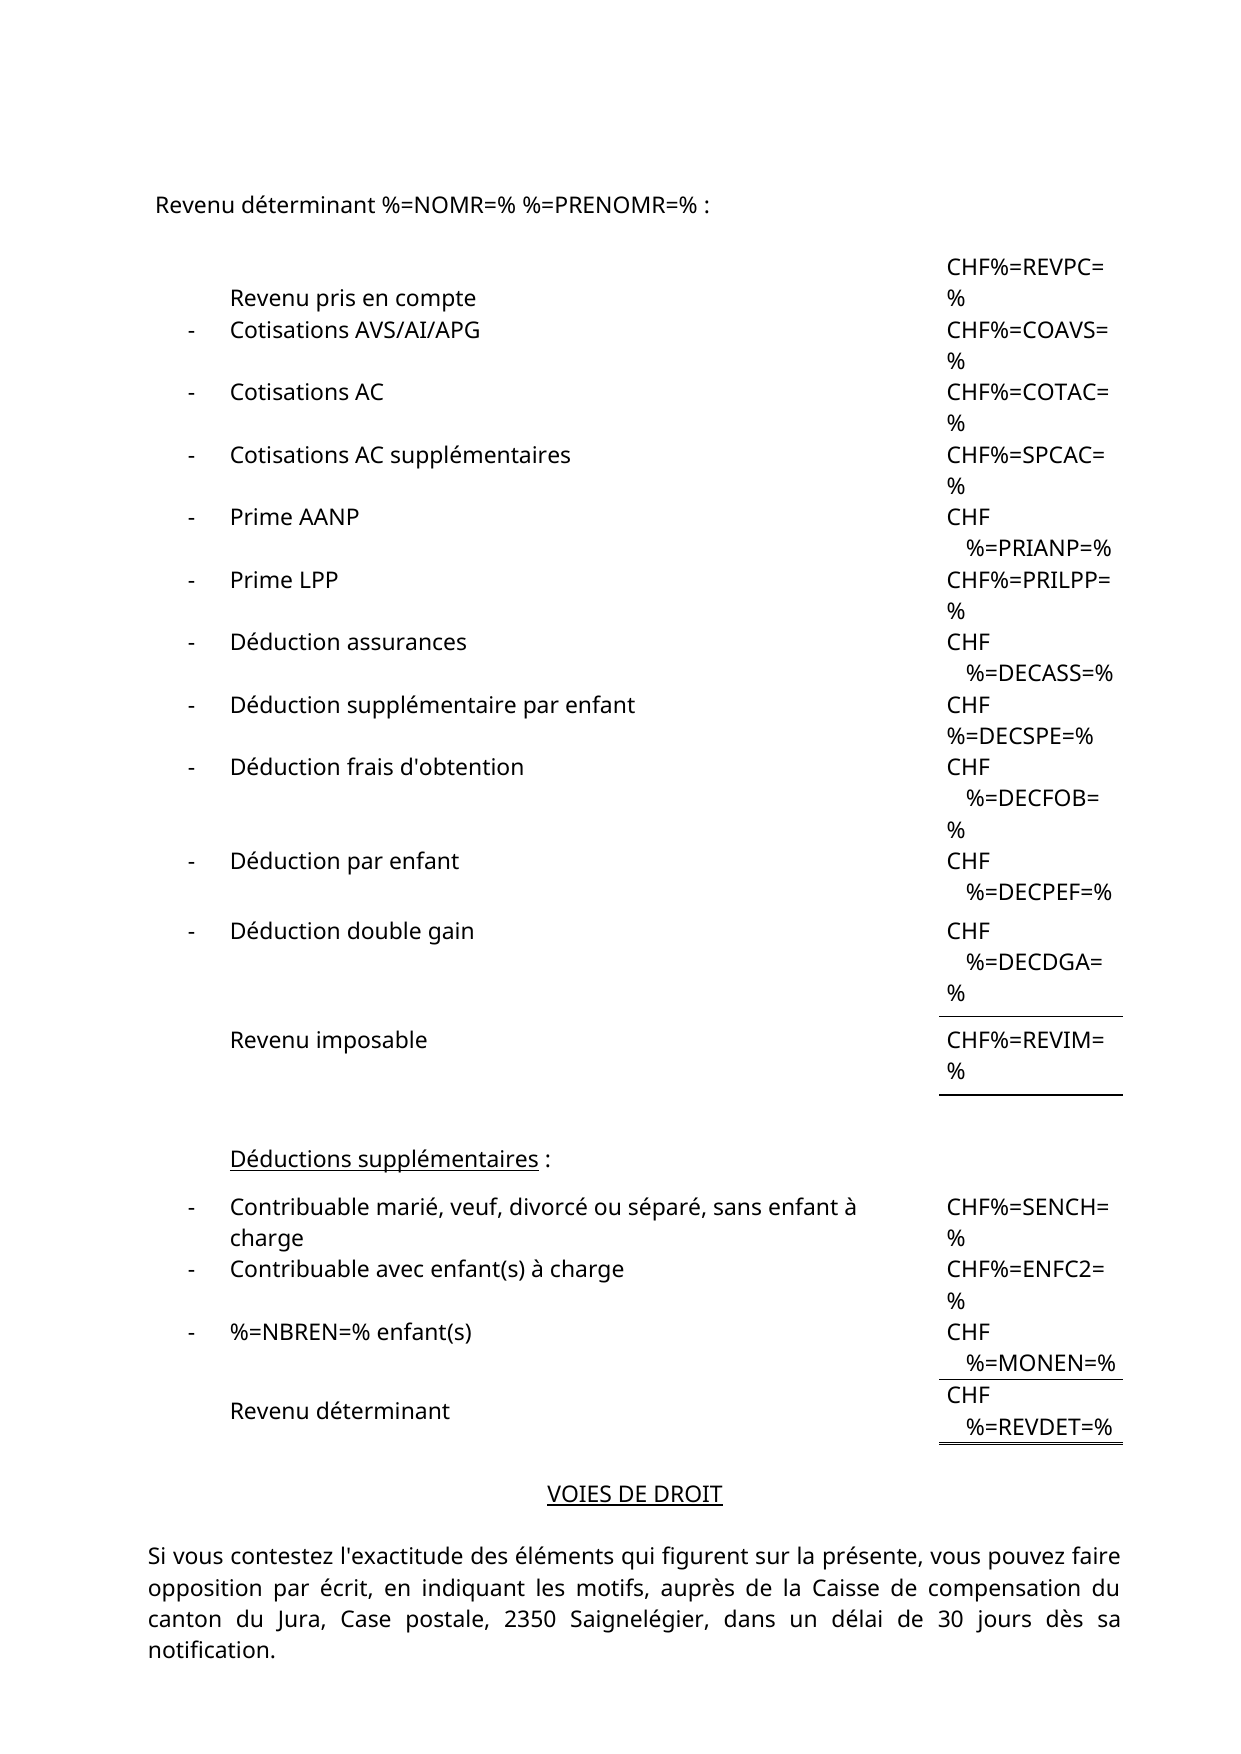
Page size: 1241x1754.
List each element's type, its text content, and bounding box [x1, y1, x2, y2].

table_cell CHF %=PRIANP=% [939, 501, 1123, 563]
table_cell CHF %=MONEN=% [939, 1316, 1123, 1378]
table_cell [148, 251, 180, 313]
table_cell CHF %=DECDGA=% [939, 907, 1123, 1016]
table_cell [148, 689, 180, 751]
table_cell [180, 1127, 222, 1191]
table_cell Prime AANP [222, 501, 939, 563]
table_cell %=NBREN=% enfant(s) [222, 1316, 939, 1378]
table_cell Contribuable avec enfant(s) à charge [222, 1254, 939, 1316]
table_cell Déductions supplémentaires : [222, 1127, 1123, 1191]
table_cell [148, 1127, 180, 1191]
table_cell CHF %=REVPC=% [939, 251, 1123, 313]
table_cell [148, 1016, 180, 1094]
table_cell [180, 1379, 222, 1442]
table_cell Déduction assurances [222, 626, 939, 688]
table_cell Déduction frais d'obtention [222, 751, 939, 845]
table_header Revenu déterminant %=NOMR=% %=PRENOMR=% : [148, 189, 1123, 251]
table_cell - [180, 376, 222, 438]
table_cell [148, 501, 180, 563]
table_cell [148, 564, 180, 626]
table_cell [180, 1016, 222, 1094]
table_cell - [180, 751, 222, 845]
table_cell [148, 907, 180, 1016]
table_cell [939, 1096, 1123, 1127]
table_cell - [180, 907, 222, 1016]
table_cell CHF %=SPCAC=% [939, 439, 1123, 501]
table_cell - [180, 689, 222, 751]
table_cell - [180, 1316, 222, 1378]
table_cell - [180, 1254, 222, 1316]
table_cell - [180, 564, 222, 626]
table_cell CHF %=DECASS=% [939, 626, 1123, 688]
table_cell Déduction supplémentaire par enfant [222, 689, 939, 751]
table_cell [148, 1316, 180, 1378]
table_cell - [180, 1191, 222, 1253]
table_cell [180, 1094, 222, 1127]
table_cell Cotisations AVS/AI/APG [222, 314, 939, 376]
table_cell [148, 1379, 180, 1442]
table_cell [148, 314, 180, 376]
table_cell CHF %=SENCH=% [939, 1191, 1123, 1253]
table_cell - [180, 626, 222, 688]
table_cell Revenu imposable [222, 1016, 939, 1094]
table_cell CHF %=DECPEF=% [939, 845, 1123, 907]
table_cell CHF %=COTAC=% [939, 376, 1123, 438]
table_cell Déduction double gain [222, 907, 939, 1016]
table_cell [180, 251, 222, 313]
table_cell Cotisations AC [222, 376, 939, 438]
table_cell Déduction par enfant [222, 845, 939, 907]
table_cell CHF %=REVDET=% [939, 1380, 1123, 1442]
table_cell Cotisations AC supplémentaires [222, 439, 939, 501]
table_cell - [180, 501, 222, 563]
table_cell [148, 439, 180, 501]
table_cell [148, 626, 180, 688]
table_cell [148, 751, 180, 845]
table_cell [148, 376, 180, 438]
table_cell [148, 1191, 180, 1253]
table_cell [148, 1254, 180, 1316]
table_cell CHF %=DECSPE=% [939, 689, 1123, 751]
table_cell [148, 845, 180, 907]
table_cell - [180, 439, 222, 501]
table_cell Revenu déterminant [222, 1379, 939, 1442]
table_cell CHF %=PRILPP=% [939, 564, 1123, 626]
table_cell [148, 1094, 180, 1127]
table_cell CHF %=ENFC2=% [939, 1254, 1123, 1316]
table_cell [222, 1094, 939, 1127]
table_cell CHF %=REVIM=% [939, 1017, 1123, 1094]
table_cell CHF %=COAVS=% [939, 314, 1123, 376]
table_cell Revenu pris en compte [222, 251, 939, 313]
table_cell Prime LPP [222, 564, 939, 626]
table_cell - [180, 314, 222, 376]
table_cell Contribuable marié, veuf, divorcé ou séparé, sans enfant à charge [222, 1191, 939, 1253]
table_cell - [180, 845, 222, 907]
table_cell CHF %=DECFOB=% [939, 751, 1123, 845]
